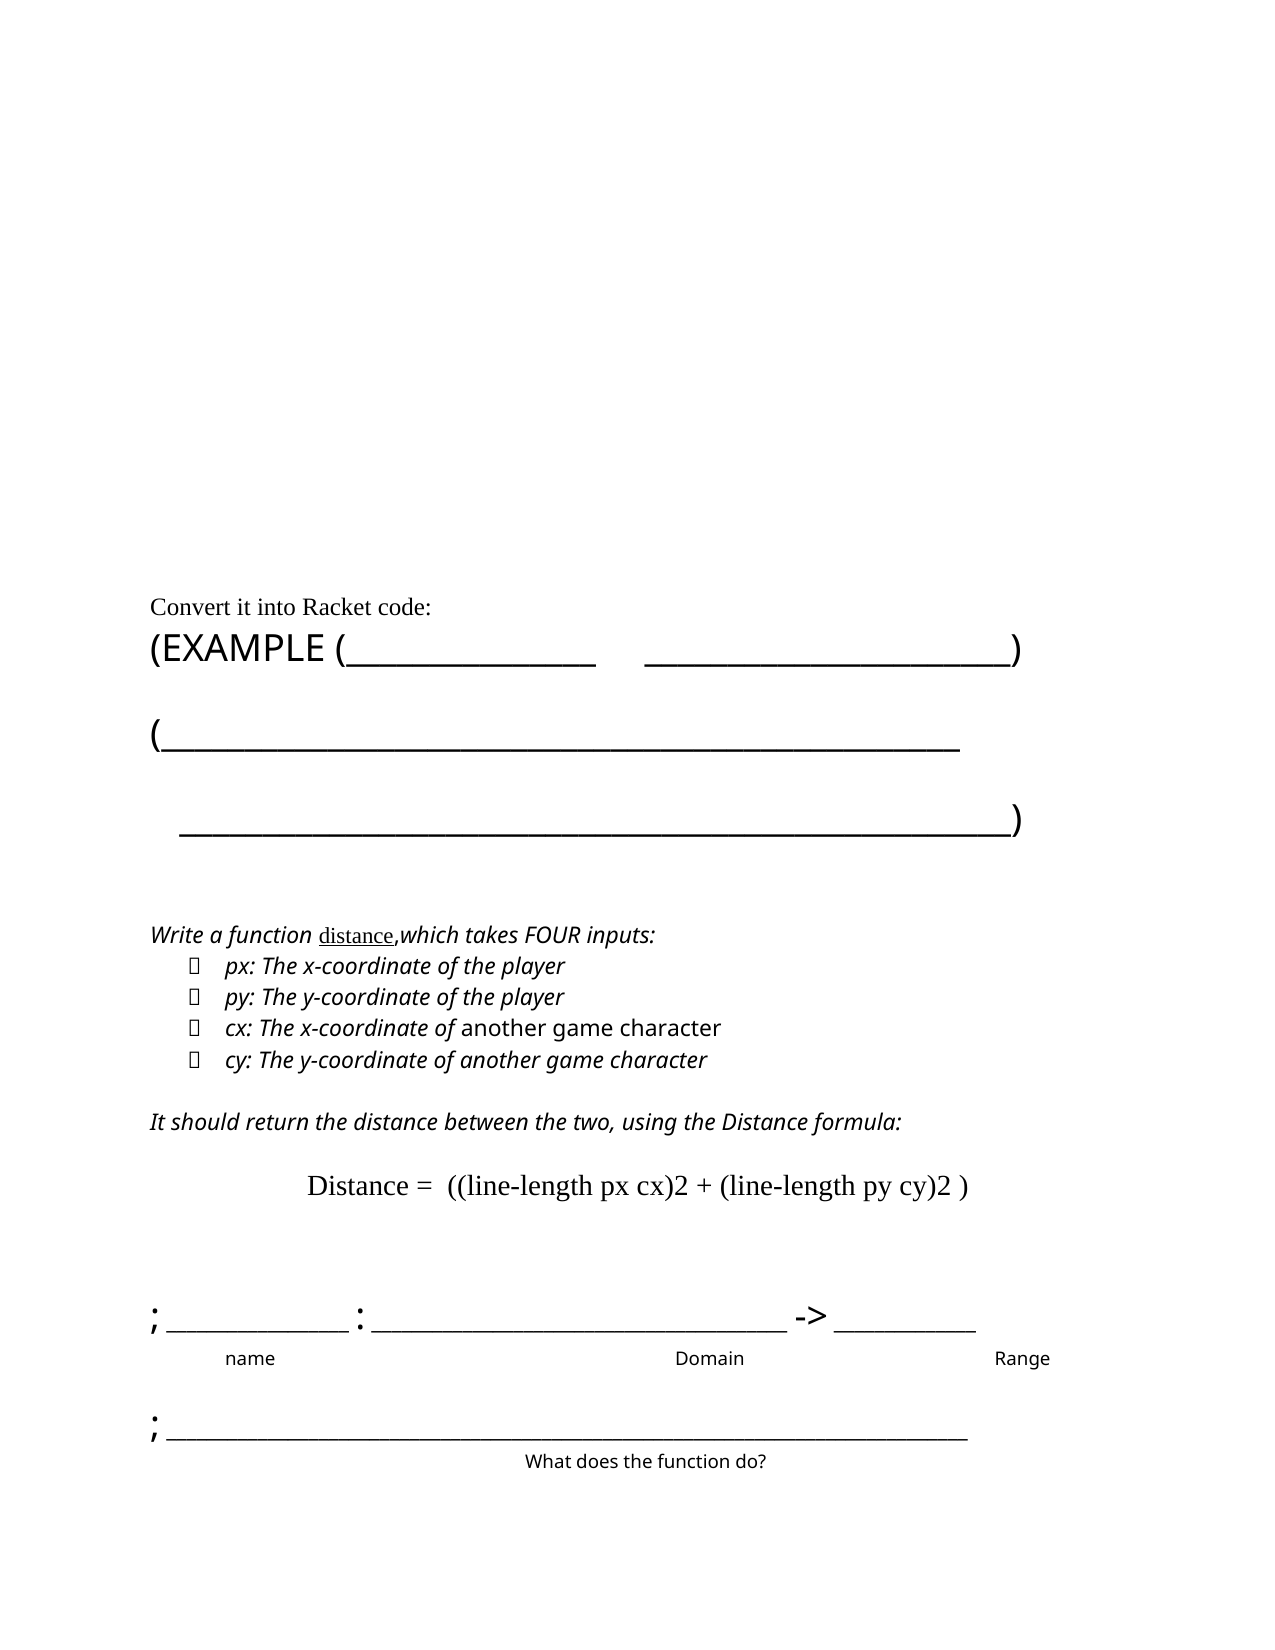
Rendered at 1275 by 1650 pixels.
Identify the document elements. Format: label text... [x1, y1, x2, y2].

text ; __________________ : _________________________________________ -> ______________ [150, 1289, 1125, 1341]
list Give Examples [187, 1499, 1125, 1530]
list cx: The x-coordinate of another game character [187, 1012, 1125, 1043]
list cy: The y-coordinate of another game character [187, 1043, 1125, 1075]
text (EXAMPLE (_______________ ______________________) [150, 621, 1125, 672]
list Contract+Purpose Statement [187, 1227, 1125, 1258]
list py: The y-coordinate of the player [187, 981, 1125, 1012]
text It should return the distance between the two, using the Distance formula: [150, 1106, 1125, 1168]
text Design Recipe: distance [150, 867, 1125, 918]
text Distance = ((line-length px cx)2 + (line-length py cy)2 ) [150, 1168, 1125, 1202]
text __________________________________________________) [150, 791, 1125, 842]
text Write a function distance,which takes FOUR inputs: [150, 918, 1125, 950]
text (________________________________________________ [150, 706, 1125, 757]
text What does the function do? [150, 1448, 1125, 1474]
text ; _______________________________________________________________________________ [150, 1397, 1125, 1448]
list px: The x-coordinate of the player [187, 950, 1125, 981]
text name Domain Range [150, 1341, 1125, 1372]
text Convert it into Racket code: [150, 592, 1125, 621]
